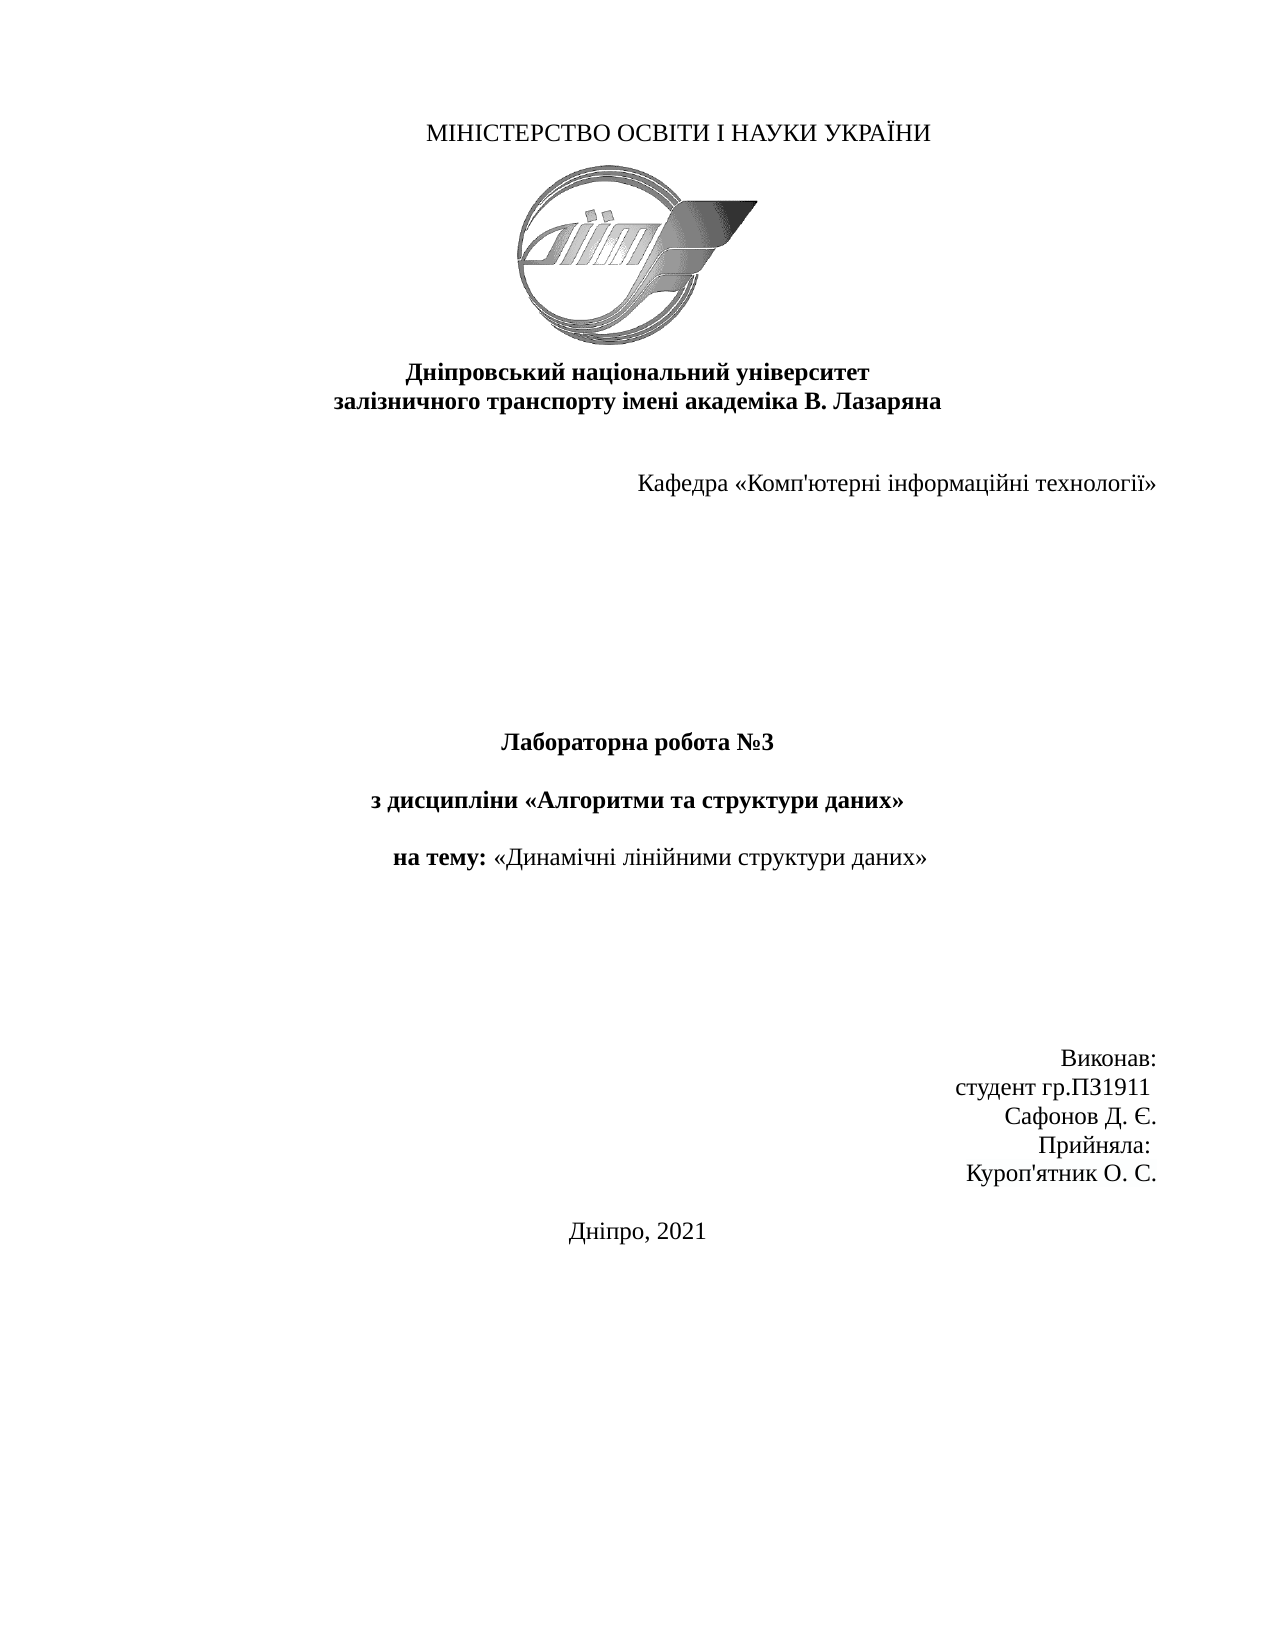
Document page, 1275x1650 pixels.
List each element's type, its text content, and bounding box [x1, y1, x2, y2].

text Лабораторна робота №3 [118, 727, 1157, 756]
text Дніпро, 2021 [118, 1216, 1157, 1245]
text Сафонов Д. Є. [709, 1101, 1157, 1130]
text Виконав: [118, 1043, 1157, 1072]
text на тему: «Динамічні лінійними структури даних» [118, 842, 1157, 871]
text Прийняла: [709, 1130, 1157, 1158]
text Куроп'ятник О. С. [709, 1158, 1157, 1187]
text Дніпровський національний університет залізничного транспорту імені академіка В. Лазаряна [118, 357, 1157, 415]
text з дисципліни «Алгоритми та структури даних» [118, 756, 1157, 813]
text студент гр.ПЗ1911 [709, 1072, 1157, 1101]
text МІНІСТЕРСТВО ОСВІТИ І НАУКИ УКРАЇНИ [155, 118, 1157, 147]
text Кафедра «Комп'ютерні інформаційні технології» [118, 468, 1157, 497]
